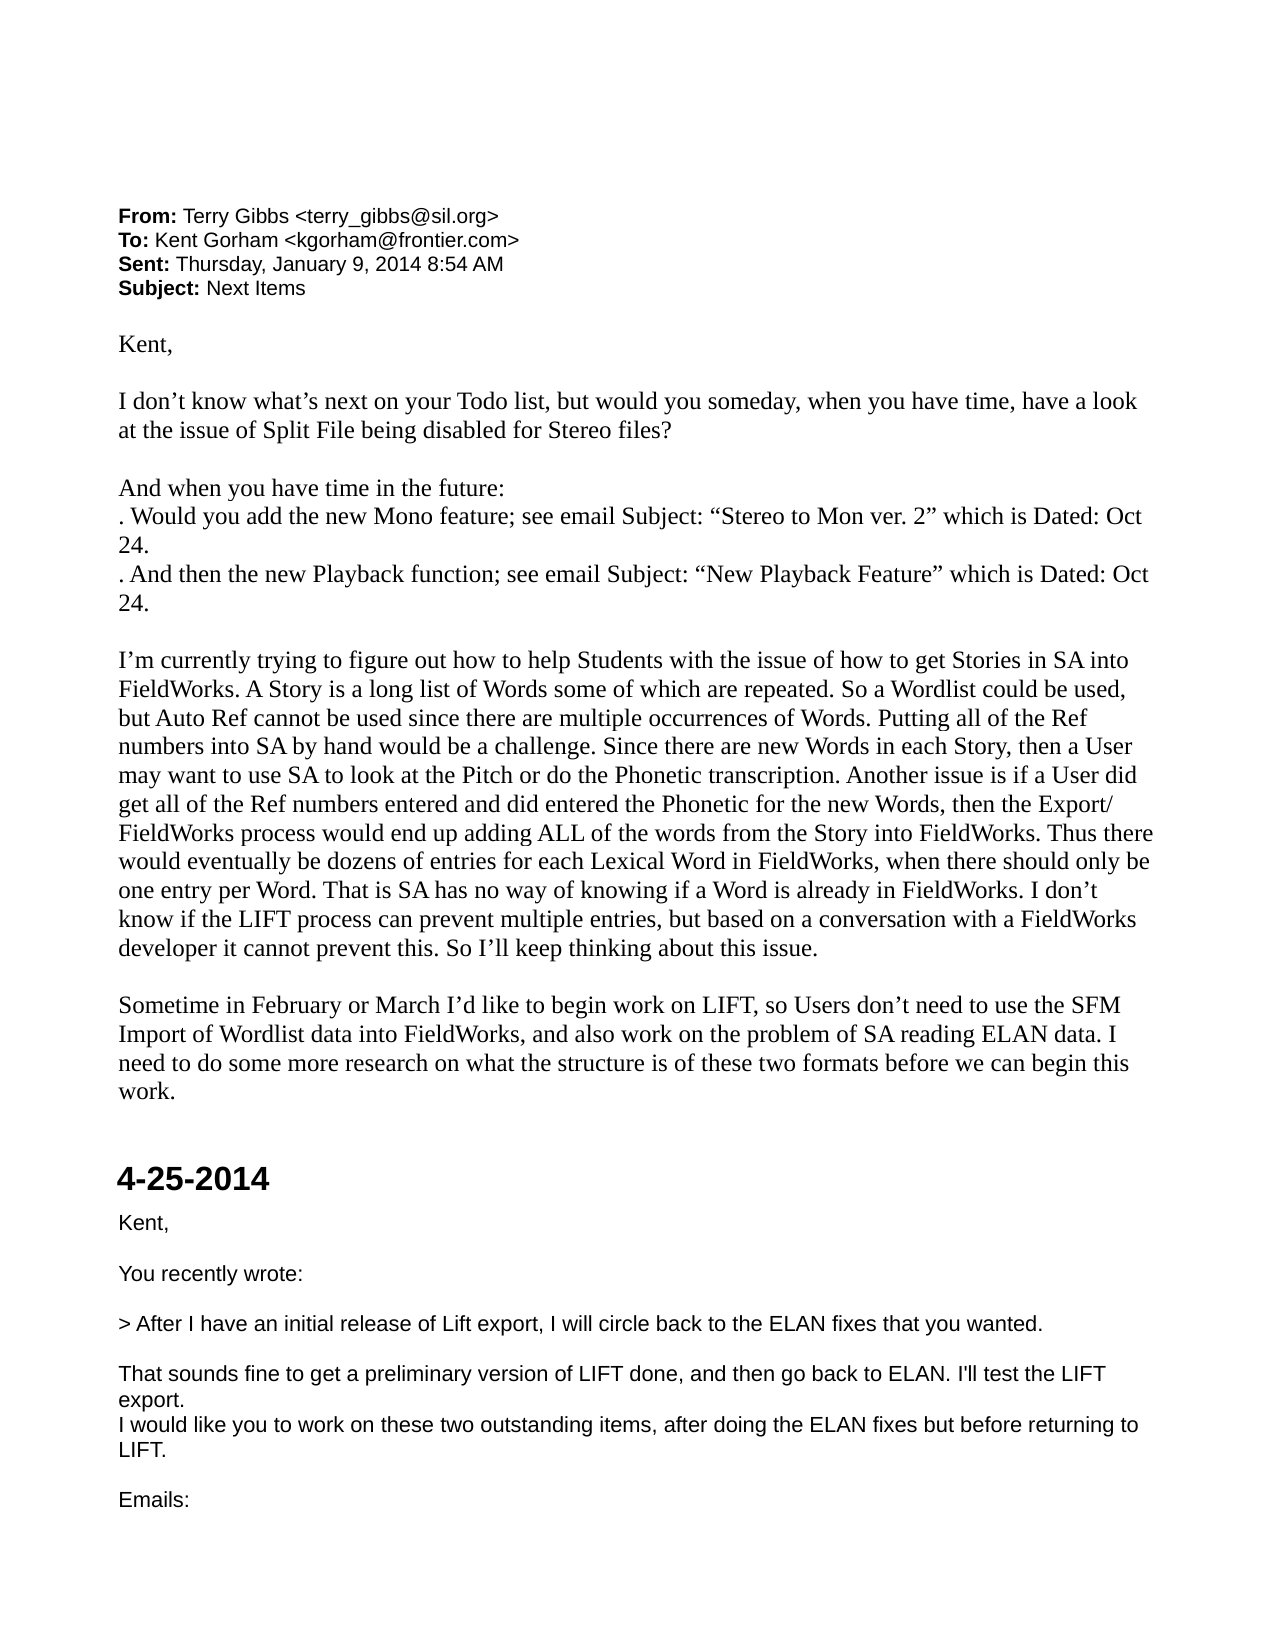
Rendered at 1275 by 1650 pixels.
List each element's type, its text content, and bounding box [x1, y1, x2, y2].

text Kent, [118, 329, 1157, 358]
text And when you have time in the future: [118, 473, 1157, 501]
text Kent, You recently wrote: > After I have an initial release of Lift export, I will circle back to the ELAN fixes that you wanted. That sounds fine to get a preliminary version of LIFT done, and then go back to ELAN. I'll test the LIFT export. I would like you to work on these two outstanding items, after doing the ELAN fixes but before returning to LIFT. Emails: [118, 1210, 1157, 1513]
text I’m currently trying to figure out how to help Students with the issue of how to get Stories in SA into FieldWorks. A Story is a long list of Words some of which are repeated. So a Wordlist could be used, but Auto Ref cannot be used since there are multiple occurrences of Words. Putting all of the Ref numbers into SA by hand would be a challenge. Since there are new Words in each Story, then a User may want to use SA to look at the Pitch or do the Phonetic transcription. Another issue is if a User did get all of the Ref numbers entered and did entered the Phonetic for the new Words, then the Export/ FieldWorks process would end up adding ALL of the words from the Story into FieldWorks. Thus there would eventually be dozens of entries for each Lexical Word in FieldWorks, when there should only be one entry per Word. That is SA has no way of knowing if a Word is already in FieldWorks. I don’t know if the LIFT process can prevent multiple entries, but based on a conversation with a FieldWorks developer it cannot prevent this. So I’ll keep thinking about this issue. [118, 645, 1157, 961]
subtitle 4-25-2014 [117, 1159, 1157, 1198]
text I don’t know what’s next on your Todo list, but would you someday, when you have time, have a look at the issue of Split File being disabled for Stereo files? [118, 386, 1157, 444]
text . And then the new Playback function; see email Subject: “New Playback Feature” which is Dated: Oct 24. [118, 559, 1157, 616]
text Sometime in February or March I’d like to begin work on LIFT, so Users don’t need to use the SFM Import of Wordlist data into FieldWorks, and also work on the problem of SA reading ELAN data. I need to do some more research on what the structure is of these two formats before we can begin this work. [118, 990, 1157, 1105]
text From: Terry Gibbs <terry_gibbs@sil.org> To: Kent Gorham <kgorham@frontier.com> Sent: Thursday, January 9, 2014 8:54 AM Subject: Next Items [118, 204, 1157, 300]
text . Would you add the new Mono feature; see email Subject: “Stereo to Mon ver. 2” which is Dated: Oct 24. [118, 501, 1157, 559]
